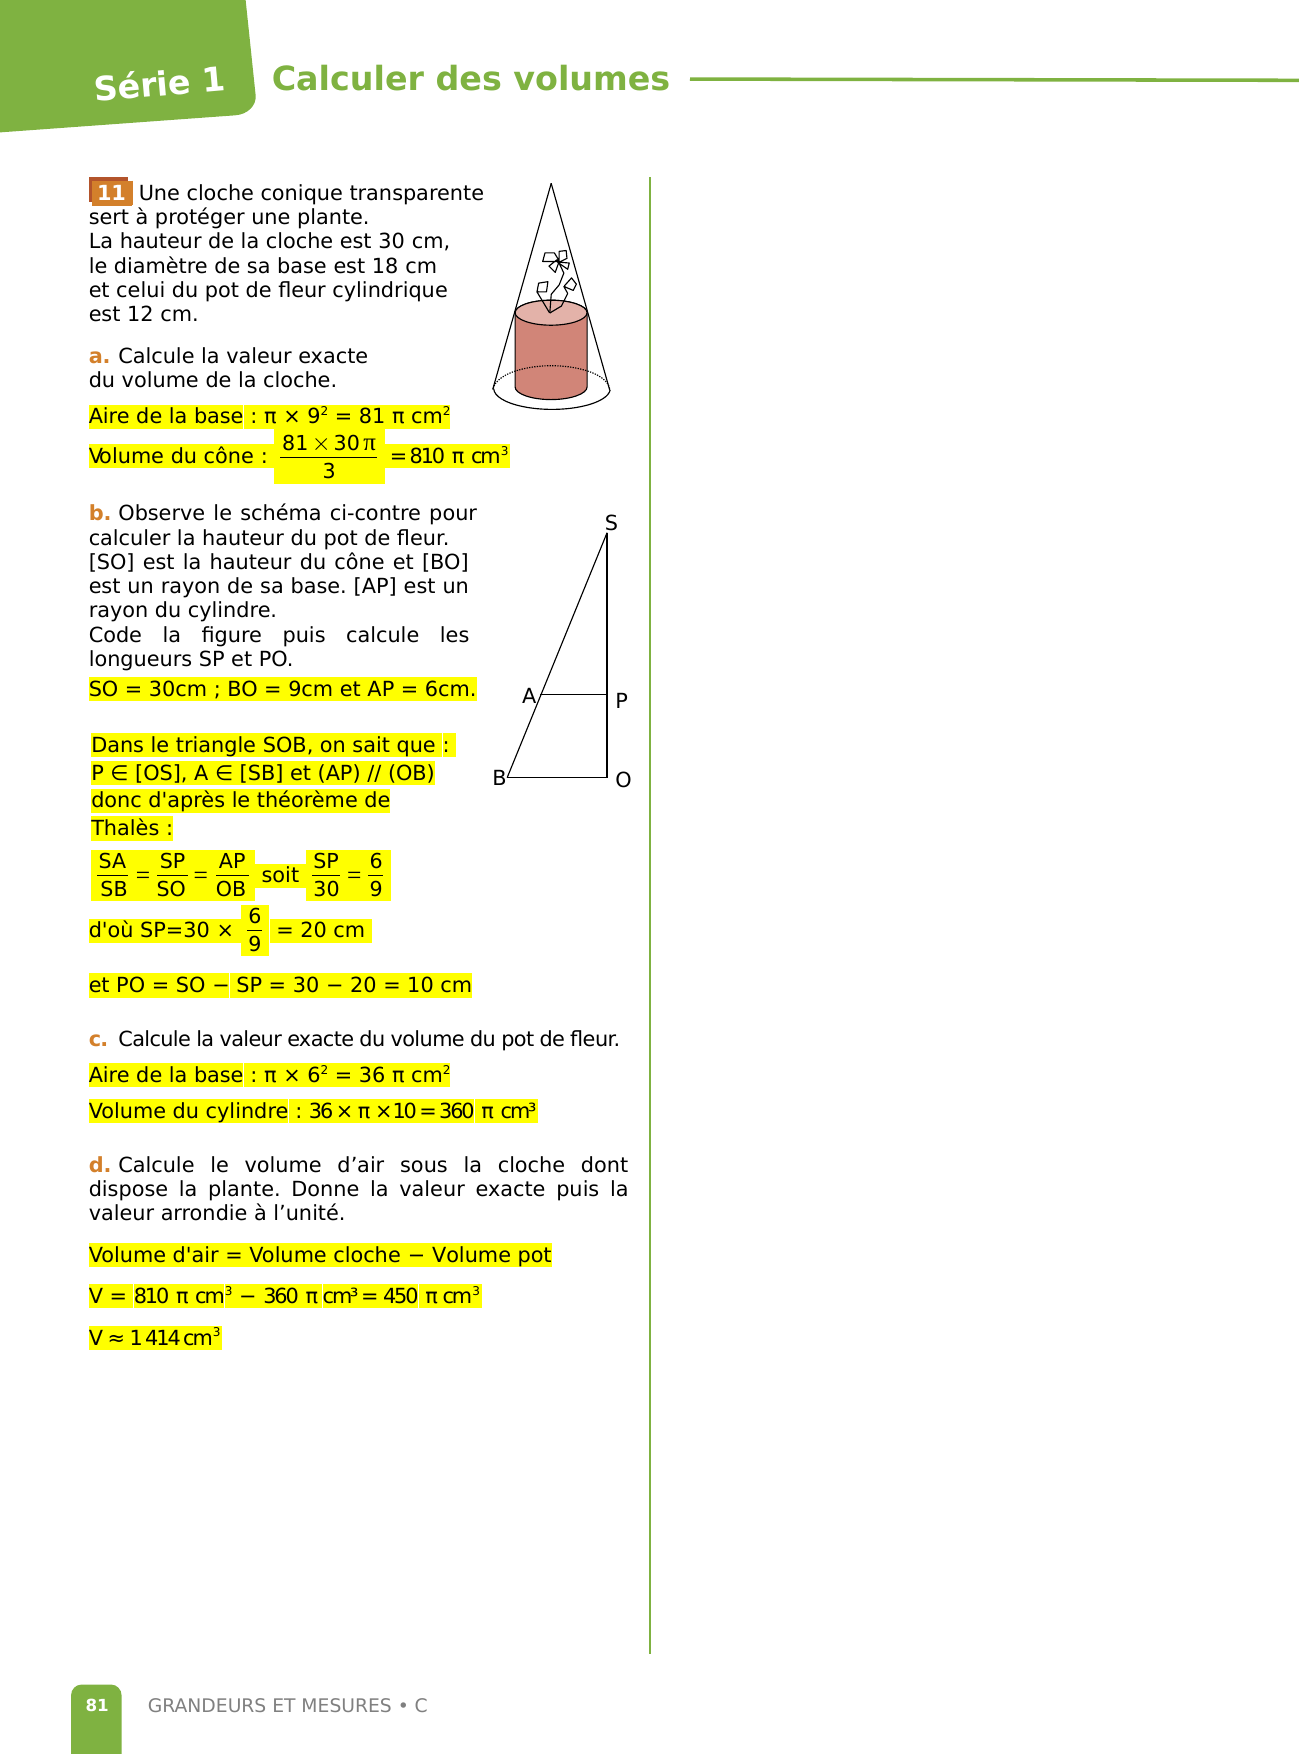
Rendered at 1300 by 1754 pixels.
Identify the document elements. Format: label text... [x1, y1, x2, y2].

text = 810 π cm3 [385, 429, 629, 484]
list Dans le triangle SOB, on sait que : [517, 733, 606, 757]
list Calcule la valeur exacte du volume de la cloche. [88, 344, 504, 393]
subtitle Une cloche conique transparente sert à protéger une plante. [88, 177, 629, 229]
list V ≈ 1 414 cm3 [88, 1308, 629, 1350]
list V = 810 π cm3 − 360 π cm³ = 450 π cm3 [88, 1267, 629, 1308]
list Calcule la valeur exacte du volume du pot de fleur. [88, 1027, 629, 1051]
text [SO] est la hauteur du cône et [BO] est un rayon de sa base. [AP] est un rayon du cylindre. [88, 550, 469, 623]
list Aire de la base : π × 62 = 36 π cm2 [450, 1063, 629, 1087]
text d'où SP=30 × = 20 cm et PO = SO − SP = 30 − 20 = 10 cm [88, 905, 629, 998]
text Volume du cône : [88, 449, 274, 484]
list Observe le schéma ci-contre pour calculer la hauteur du pot de fleur. [88, 501, 552, 550]
list [598, 344, 629, 393]
list Volume d'air = Volume cloche − Volume pot [88, 1226, 629, 1267]
text [88, 429, 274, 448]
subtitle soit [391, 850, 629, 901]
text La hauteur de la cloche est 30 cm, le diamètre de sa base est 18 cm et celui du pot de fleur cylindrique est 12 cm. [88, 229, 537, 327]
text [565, 229, 629, 327]
list Dans le triangle SOB, on sait que : [456, 733, 524, 757]
list P ∈ [OS], A ∈ [SB] et (AP) // (OB) donc d'après le théorème de Thalès : [88, 761, 649, 841]
text SO = 30cm ; BO = 9cm et AP = 6cm. [477, 677, 547, 701]
list Aire de la base : π × 92 = 81 π cm2 [88, 404, 629, 429]
text Code la figure puis calcule les longueurs SP et PO. [88, 623, 469, 671]
list Volume du cylindre : 36 × π ×10 = 360 π cm³ [538, 1099, 629, 1123]
text SO = 30cm ; BO = 9cm et AP = 6cm. [543, 677, 606, 694]
text [517, 229, 585, 307]
subtitle soit [255, 850, 306, 864]
subtitle soit [255, 888, 306, 901]
list Calcule le volume d’air sous la cloche dont dispose la plante. Donne la valeur exacte puis la valeur arrondie à l’unité. [88, 1153, 629, 1226]
